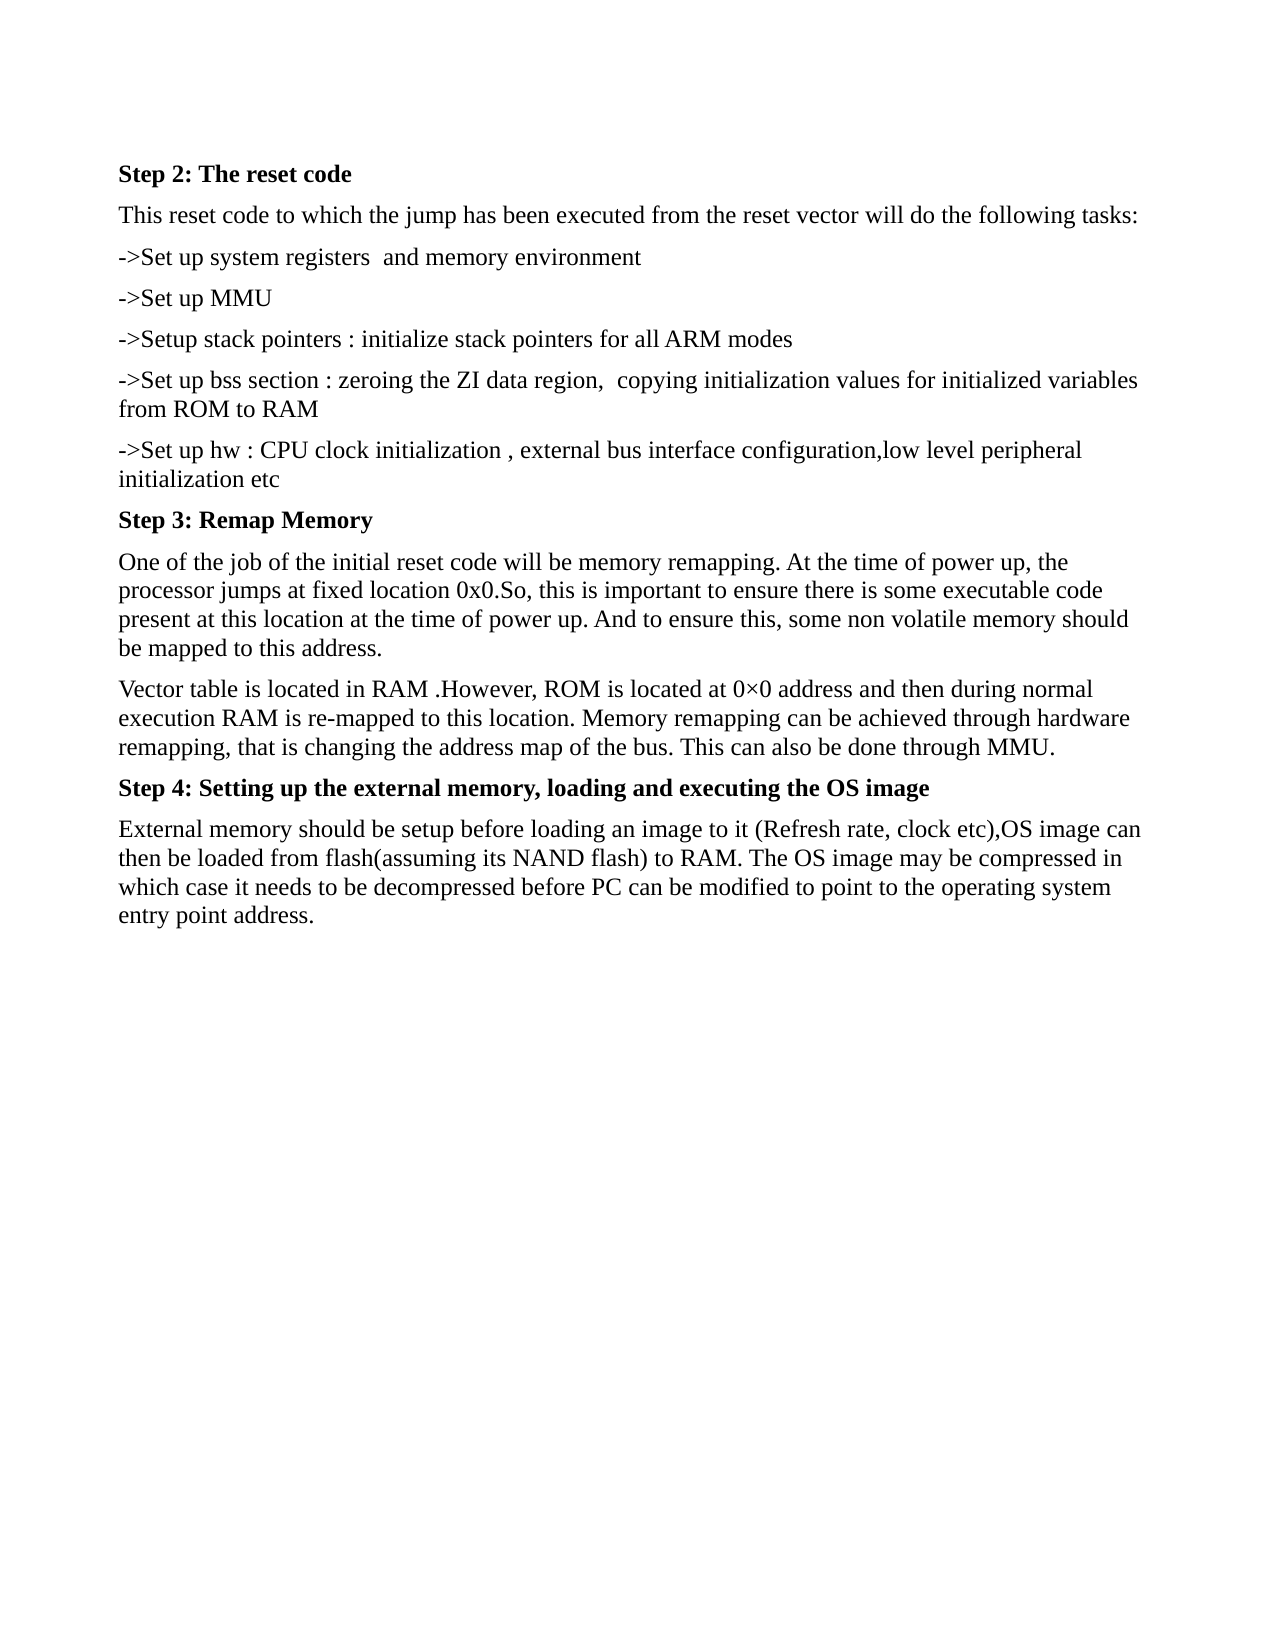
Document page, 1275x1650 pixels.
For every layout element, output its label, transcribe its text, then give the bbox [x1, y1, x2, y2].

text Step 2: The reset code [118, 159, 1157, 188]
text ->Set up bss section : zeroing the ZI data region, copying initialization values for initialized variables from ROM to RAM [118, 366, 1157, 423]
text One of the job of the initial reset code will be memory remapping. At the time of power up, the processor jumps at fixed location 0x0.So, this is important to ensure there is some executable code present at this location at the time of power up. And to ensure this, some non volatile memory should be mapped to this address. [118, 547, 1157, 662]
text External memory should be setup before loading an image to it (Refresh rate, clock etc),OS image can then be loaded from flash(assuming its NAND flash) to RAM. The OS image may be compressed in which case it needs to be decompressed before PC can be modified to point to the operating system entry point address. [118, 814, 1157, 929]
text ->Setup stack pointers : initialize stack pointers for all ARM modes [118, 324, 1157, 353]
text Step 4: Setting up the external memory, loading and executing the OS image [118, 773, 1157, 802]
text ->Set up MMU [118, 283, 1157, 312]
text This reset code to which the jump has been executed from the reset vector will do the following tasks: [118, 201, 1157, 229]
text Step 3: Remap Memory [118, 506, 1157, 534]
text ->Set up hw : CPU clock initialization , external bus interface configuration,low level peripheral initialization etc [118, 436, 1157, 493]
text Vector table is located in RAM .However, ROM is located at 0×0 address and then during normal execution RAM is re-mapped to this location. Memory remapping can be achieved through hardware remapping, that is changing the address map of the bus. This can also be done through MMU. [118, 674, 1157, 761]
text ->Set up system registers and memory environment [118, 242, 1157, 271]
